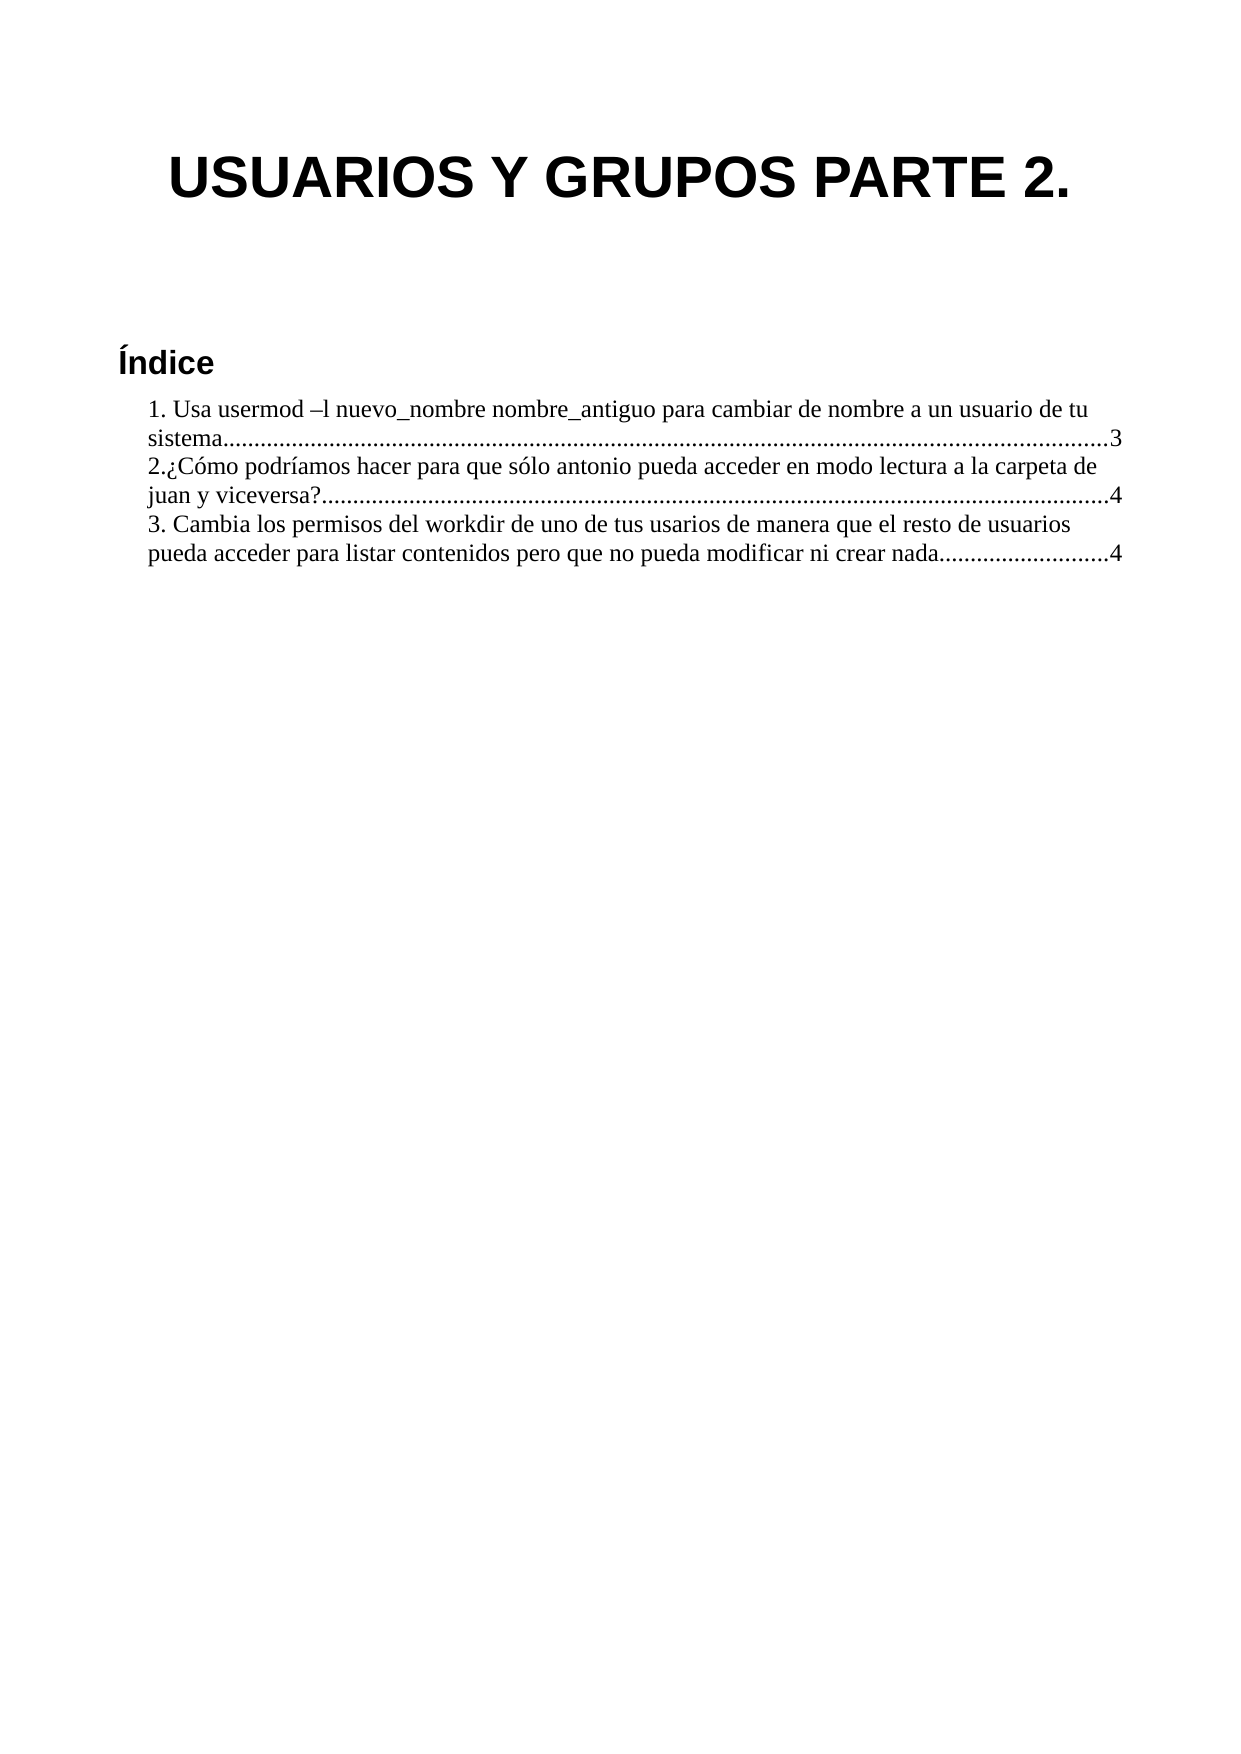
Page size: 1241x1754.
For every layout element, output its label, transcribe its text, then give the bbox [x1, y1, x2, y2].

text 1. Usa usermod –l nuevo_nombre nombre_antiguo para cambiar de nombre a un usuario de tu sistema. 3 [148, 394, 1122, 451]
subtitle Índice [118, 343, 1122, 381]
title USUARIOS Y GRUPOS PARTE 2. [118, 143, 1122, 210]
text 2.¿Cómo podríamos hacer para que sólo antonio pueda acceder en modo lectura a la carpeta de juan y viceversa? 4 [148, 451, 1122, 509]
text 3. Cambia los permisos del workdir de uno de tus usarios de manera que el resto de usuarios pueda acceder para listar contenidos pero que no pueda modificar ni crear nada. 4 [148, 509, 1122, 566]
